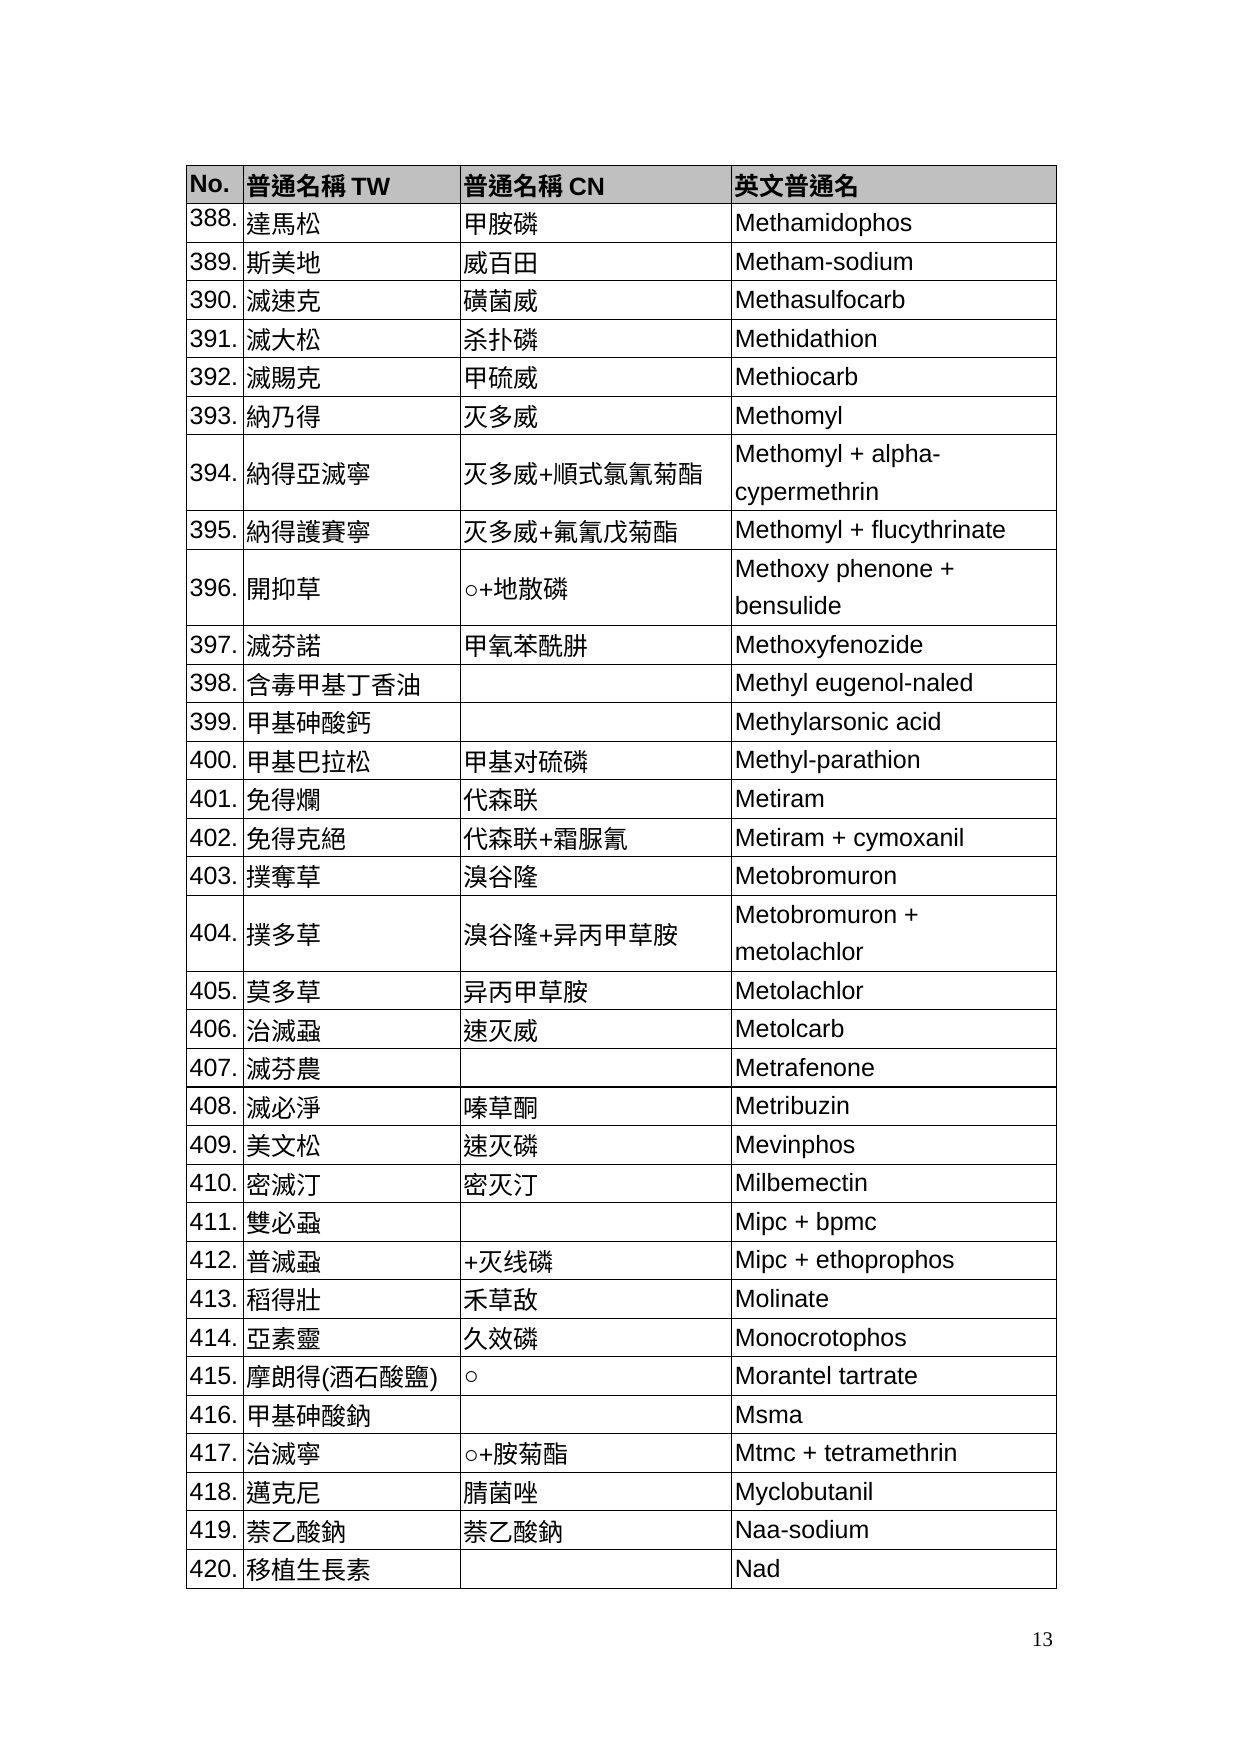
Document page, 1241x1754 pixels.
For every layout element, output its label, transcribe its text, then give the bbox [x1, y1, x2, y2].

table_cell [187, 780, 243, 818]
table_cell 免得爛 [244, 780, 460, 818]
table_cell 達馬松 [244, 204, 460, 242]
table_cell Monocrotophos [732, 1319, 1056, 1356]
table_cell [187, 1088, 243, 1125]
table_cell 速灭威 [461, 1010, 731, 1048]
table_cell 杀扑磷 [461, 320, 731, 357]
table_cell 久效磷 [461, 1319, 731, 1356]
table_cell Molinate [732, 1280, 1056, 1318]
table_cell [461, 1396, 731, 1433]
table_cell 撲多草 [244, 896, 460, 971]
table_cell [187, 243, 243, 280]
table_cell 滅賜克 [244, 358, 460, 396]
table_cell Metolachlor [732, 972, 1056, 1009]
table_cell +灭线磷 [461, 1242, 731, 1279]
table_cell [187, 550, 243, 625]
table_cell 磺菌威 [461, 281, 731, 319]
table_cell Metobromuron + metolachlor [732, 896, 1056, 971]
table_cell Mtmc + tetramethrin [732, 1434, 1056, 1472]
table_cell 代森联 [461, 780, 731, 818]
table_cell Milbemectin [732, 1165, 1056, 1202]
table_cell Metobromuron [732, 857, 1056, 895]
table_cell ○ [461, 1357, 731, 1395]
table_cell 甲基砷酸鈣 [244, 703, 460, 741]
table_cell Morantel tartrate [732, 1357, 1056, 1395]
table_cell Methomyl [732, 397, 1056, 434]
table_cell Methiocarb [732, 358, 1056, 396]
table_cell [461, 1049, 731, 1086]
table_cell 灭多威+順式氯氰菊酯 [461, 435, 731, 510]
table_cell 邁克尼 [244, 1473, 460, 1510]
table_cell Metolcarb [732, 1010, 1056, 1048]
table_cell 滅芬農 [244, 1049, 460, 1086]
table_cell Methylarsonic acid [732, 703, 1056, 741]
table_cell 斯美地 [244, 243, 460, 280]
table_cell 萘乙酸鈉 [461, 1511, 731, 1549]
table_cell [187, 819, 243, 856]
table_cell 移植生長素 [244, 1550, 460, 1587]
table_cell [187, 1049, 243, 1086]
table_cell 莫多草 [244, 972, 460, 1009]
table_cell Methomyl + alpha-cypermethrin [732, 435, 1056, 510]
table_cell [187, 358, 243, 396]
table_cell Mevinphos [732, 1126, 1056, 1163]
table_cell [461, 1203, 731, 1241]
table_cell 禾草敌 [461, 1280, 731, 1318]
table_cell Methoxyfenozide [732, 626, 1056, 663]
table_cell 滅速克 [244, 281, 460, 319]
table_cell [187, 1550, 243, 1587]
table_cell Mipc + bpmc [732, 1203, 1056, 1241]
table_cell 甲基对硫磷 [461, 742, 731, 779]
table_cell 异丙甲草胺 [461, 972, 731, 1009]
table_cell 速灭磷 [461, 1126, 731, 1163]
table_cell [187, 1511, 243, 1549]
table_cell [187, 435, 243, 510]
table_cell [461, 703, 731, 741]
table_cell 腈菌唑 [461, 1473, 731, 1510]
table_cell 甲胺磷 [461, 204, 731, 242]
table_cell [461, 665, 731, 702]
table_header 普通名稱CN [461, 166, 731, 203]
table_cell 溴谷隆+异丙甲草胺 [461, 896, 731, 971]
table_cell Methidathion [732, 320, 1056, 357]
table_cell Metham-sodium [732, 243, 1056, 280]
table_cell 雙必蝨 [244, 1203, 460, 1241]
table_cell [187, 742, 243, 779]
table_cell [187, 972, 243, 1009]
table_cell Msma [732, 1396, 1056, 1433]
table_cell Methomyl + flucythrinate [732, 511, 1056, 549]
table_cell ○+地散磷 [461, 550, 731, 625]
table_cell [187, 703, 243, 741]
table_cell [187, 397, 243, 434]
table_cell 開抑草 [244, 550, 460, 625]
table_cell [187, 1280, 243, 1318]
table_cell [187, 1473, 243, 1510]
table_cell 溴谷隆 [461, 857, 731, 895]
table_cell 亞素靈 [244, 1319, 460, 1356]
table_cell 密滅汀 [244, 1165, 460, 1202]
table_cell 灭多威+氟氰戊菊酯 [461, 511, 731, 549]
table_cell Metrafenone [732, 1049, 1056, 1086]
table_cell Naa-sodium [732, 1511, 1056, 1549]
table_cell 滅芬諾 [244, 626, 460, 663]
table_cell [187, 1434, 243, 1472]
table_cell 威百田 [461, 243, 731, 280]
table_cell 美文松 [244, 1126, 460, 1163]
table_header 普通名稱TW [244, 166, 460, 203]
table_cell 治滅寧 [244, 1434, 460, 1472]
table_cell [187, 1396, 243, 1433]
table_cell Methyl eugenol-naled [732, 665, 1056, 702]
table_cell Methyl-parathion [732, 742, 1056, 779]
table_cell 稻得壯 [244, 1280, 460, 1318]
table_cell 納乃得 [244, 397, 460, 434]
table_cell [187, 626, 243, 663]
table_cell 滅大松 [244, 320, 460, 357]
table_cell [187, 511, 243, 549]
table_cell [187, 320, 243, 357]
table_cell [187, 1319, 243, 1356]
table_cell Myclobutanil [732, 1473, 1056, 1510]
table_cell [187, 1165, 243, 1202]
table_cell 納得護賽寧 [244, 511, 460, 549]
table_cell Mipc + ethoprophos [732, 1242, 1056, 1279]
table_cell [187, 1357, 243, 1395]
table_cell [187, 1203, 243, 1241]
table_cell 嗪草酮 [461, 1088, 731, 1125]
table_cell 甲氧苯酰肼 [461, 626, 731, 663]
table_cell Metiram + cymoxanil [732, 819, 1056, 856]
table_cell 免得克絕 [244, 819, 460, 856]
table_cell ○+胺菊酯 [461, 1434, 731, 1472]
table_cell Methamidophos [732, 204, 1056, 242]
table_cell 滅必淨 [244, 1088, 460, 1125]
table_cell 普滅蝨 [244, 1242, 460, 1279]
table_cell Methoxy phenone + bensulide [732, 550, 1056, 625]
table_cell [187, 1010, 243, 1048]
table_cell 灭多威 [461, 397, 731, 434]
table_cell 甲基巴拉松 [244, 742, 460, 779]
table_cell Methasulfocarb [732, 281, 1056, 319]
table_cell [461, 1550, 731, 1587]
table_cell 納得亞滅寧 [244, 435, 460, 510]
table_cell 甲硫威 [461, 358, 731, 396]
table_cell [187, 1242, 243, 1279]
table_cell 萘乙酸鈉 [244, 1511, 460, 1549]
table_cell Nad [732, 1550, 1056, 1587]
table_cell 摩朗得(酒石酸鹽) [244, 1357, 460, 1395]
table_cell 含毒甲基丁香油 [244, 665, 460, 702]
table_cell Metiram [732, 780, 1056, 818]
table_cell [187, 665, 243, 702]
table_cell [187, 857, 243, 895]
table_cell 治滅蝨 [244, 1010, 460, 1048]
table_header 英文普通名 [732, 166, 1056, 203]
table_cell Metribuzin [732, 1088, 1056, 1125]
table_cell [187, 1126, 243, 1163]
table_cell [187, 204, 243, 242]
table_cell 撲奪草 [244, 857, 460, 895]
table_cell [187, 896, 243, 971]
table_cell 代森联+霜脲氰 [461, 819, 731, 856]
table_cell 密灭汀 [461, 1165, 731, 1202]
table_header No. [187, 166, 243, 203]
table_cell 甲基砷酸鈉 [244, 1396, 460, 1433]
table_cell [187, 281, 243, 319]
